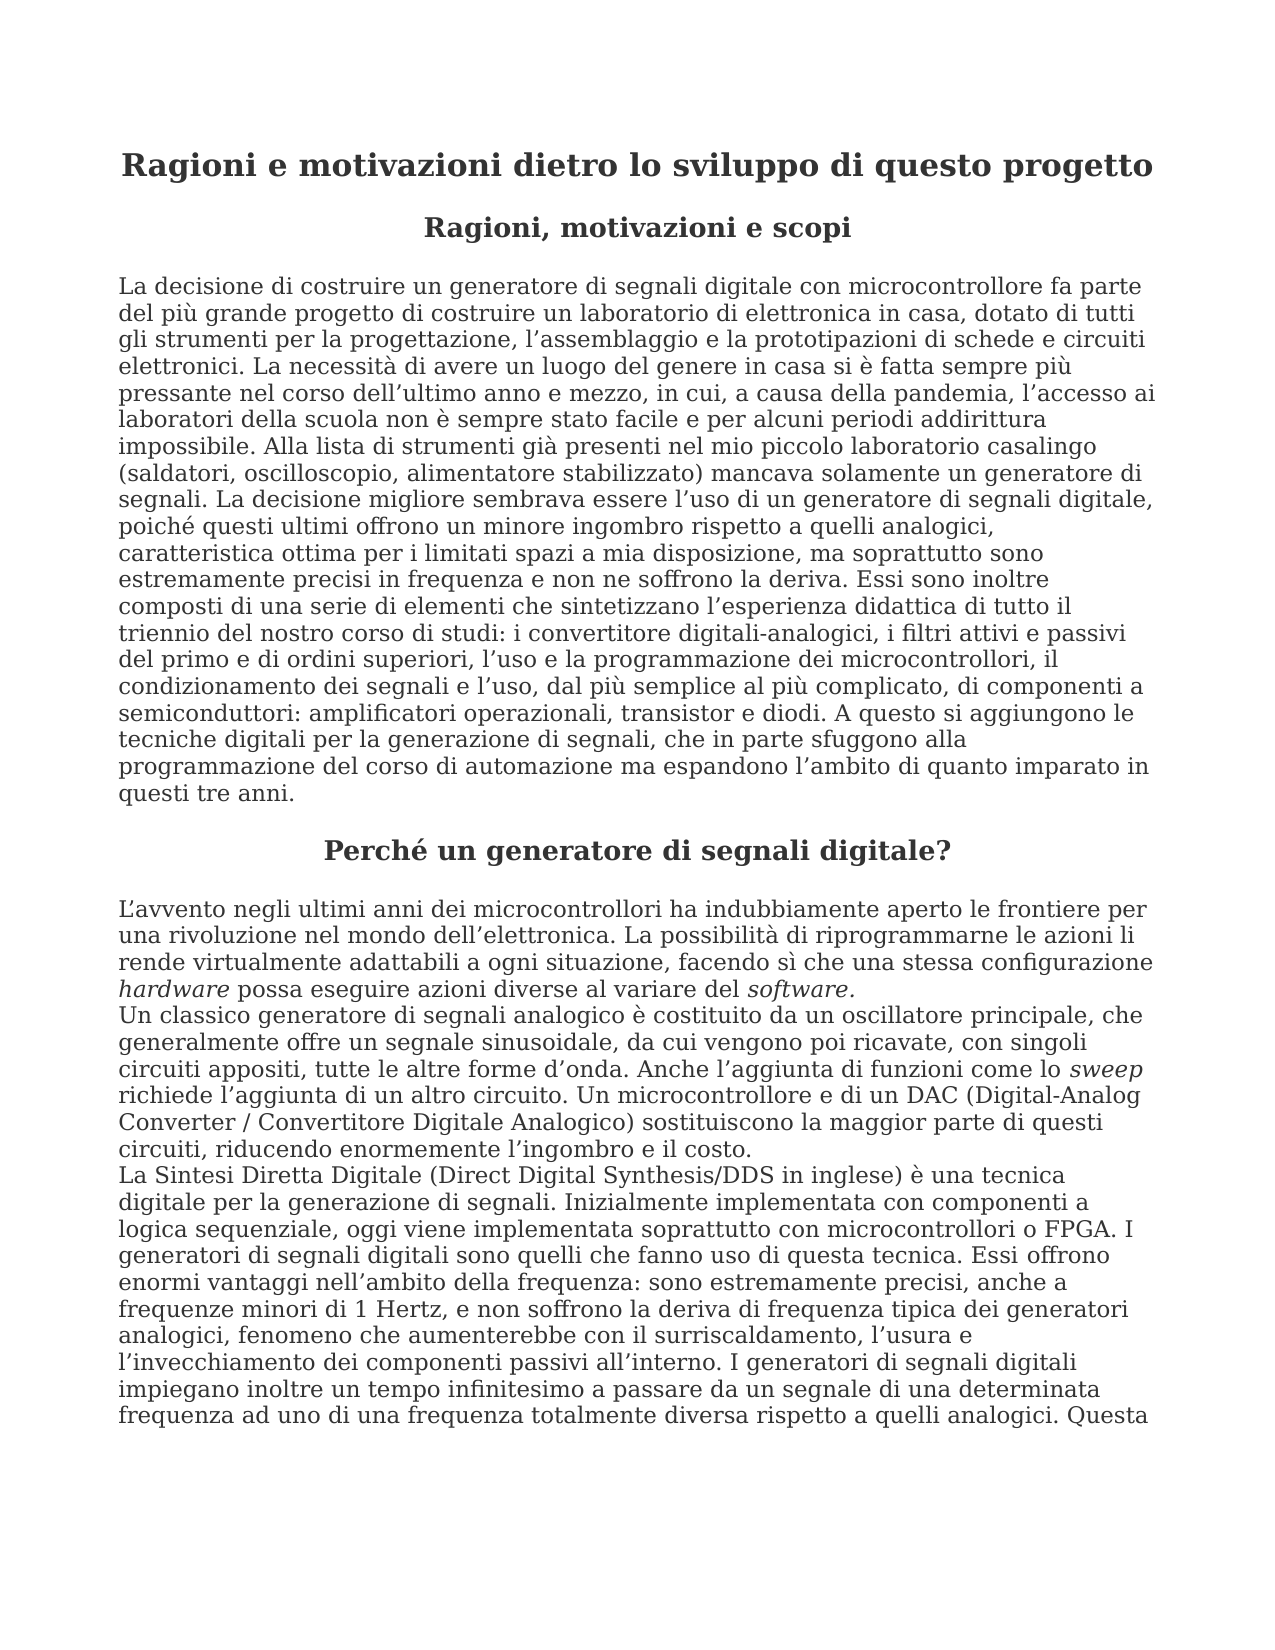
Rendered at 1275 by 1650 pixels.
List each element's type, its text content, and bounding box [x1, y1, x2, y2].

text La decisione di costruire un generatore di segnali digitale con microcontrollore fa parte del più grande progetto di costruire un laboratorio di elettronica in casa, dotato di tutti gli strumenti per la progettazione, l’assemblaggio e la prototipazioni di schede e circuiti elettronici. La necessità di avere un luogo del genere in casa si è fatta sempre più pressante nel corso dell’ultimo anno e mezzo, in cui, a causa della pandemia, l’accesso ai laboratori della scuola non è sempre stato facile e per alcuni periodi addirittura impossibile. Alla lista di strumenti già presenti nel mio piccolo laboratorio casalingo (saldatori, oscilloscopio, alimentatore stabilizzato) mancava solamente un generatore di segnali. La decisione migliore sembrava essere l’uso di un generatore di segnali digitale, poiché questi ultimi offrono un minore ingombro rispetto a quelli analogici, caratteristica ottima per i limitati spazi a mia disposizione, ma soprattutto sono estremamente precisi in frequenza e non ne soffrono la deriva. Essi sono inoltre composti di una serie di elementi che sintetizzano l’esperienza didattica di tutto il triennio del nostro corso di studi: i convertitore digitali-analogici, i filtri attivi e passivi del primo e di ordini superiori, l’uso e la programmazione dei microcontrollori, il condizionamento dei segnali e l’uso, dal più semplice al più complicato, di componenti a semiconduttori: amplificatori operazionali, transistor e diodi. A questo si aggiungono le tecniche digitali per la generazione di segnali, che in parte sfuggono alla programmazione del corso di automazione ma espandono l’ambito di quanto imparato in questi tre anni. [118, 273, 1157, 806]
text L’avvento negli ultimi anni dei microcontrollori ha indubbiamente aperto le frontiere per una rivoluzione nel mondo dell’elettronica. La possibilità di riprogrammarne le azioni li rende virtualmente adattabili a ogni situazione, facendo sì che una stessa configurazione hardware possa eseguire azioni diverse al variare del software. [118, 896, 1157, 1002]
text La Sintesi Diretta Digitale (Direct Digital Synthesis/DDS in inglese) è una tecnica digitale per la generazione di segnali. Inizialmente implementata con componenti a logica sequenziale, oggi viene implementata soprattutto con microcontrollori o FPGA. I generatori di segnali digitali sono quelli che fanno uso di questa tecnica. Essi offrono enormi vantaggi nell’ambito della frequenza: sono estremamente precisi, anche a frequenze minori di 1 Hertz, e non soffrono la deriva di frequenza tipica dei generatori analogici, fenomeno che aumenterebbe con il surriscaldamento, l’usura e l’invecchiamento dei componenti passivi all’interno. I generatori di segnali digitali impiegano inoltre un tempo infinitesimo a passare da un segnale di una determinata frequenza ad uno di una frequenza totalmente diversa rispetto a quelli analogici. Questa [118, 1162, 1157, 1429]
text Un classico generatore di segnali analogico è costituito da un oscillatore principale, che generalmente offre un segnale sinusoidale, da cui vengono poi ricavate, con singoli circuiti appositi, tutte le altre forme d’onda. Anche l’aggiunta di funzioni come lo sweep richiede l’aggiunta di un altro circuito. Un microcontrollore e di un DAC (Digital-Analog Converter / Convertitore Digitale Analogico) sostituiscono la maggior parte di questi circuiti, riducendo enormemente l’ingombro e il costo. [118, 1002, 1157, 1162]
text Perché un generatore di segnali digitale? [118, 835, 1157, 867]
text Ragioni, motivazioni e scopi [118, 212, 1157, 244]
text Ragioni e motivazioni dietro lo sviluppo di questo progetto [118, 147, 1157, 184]
